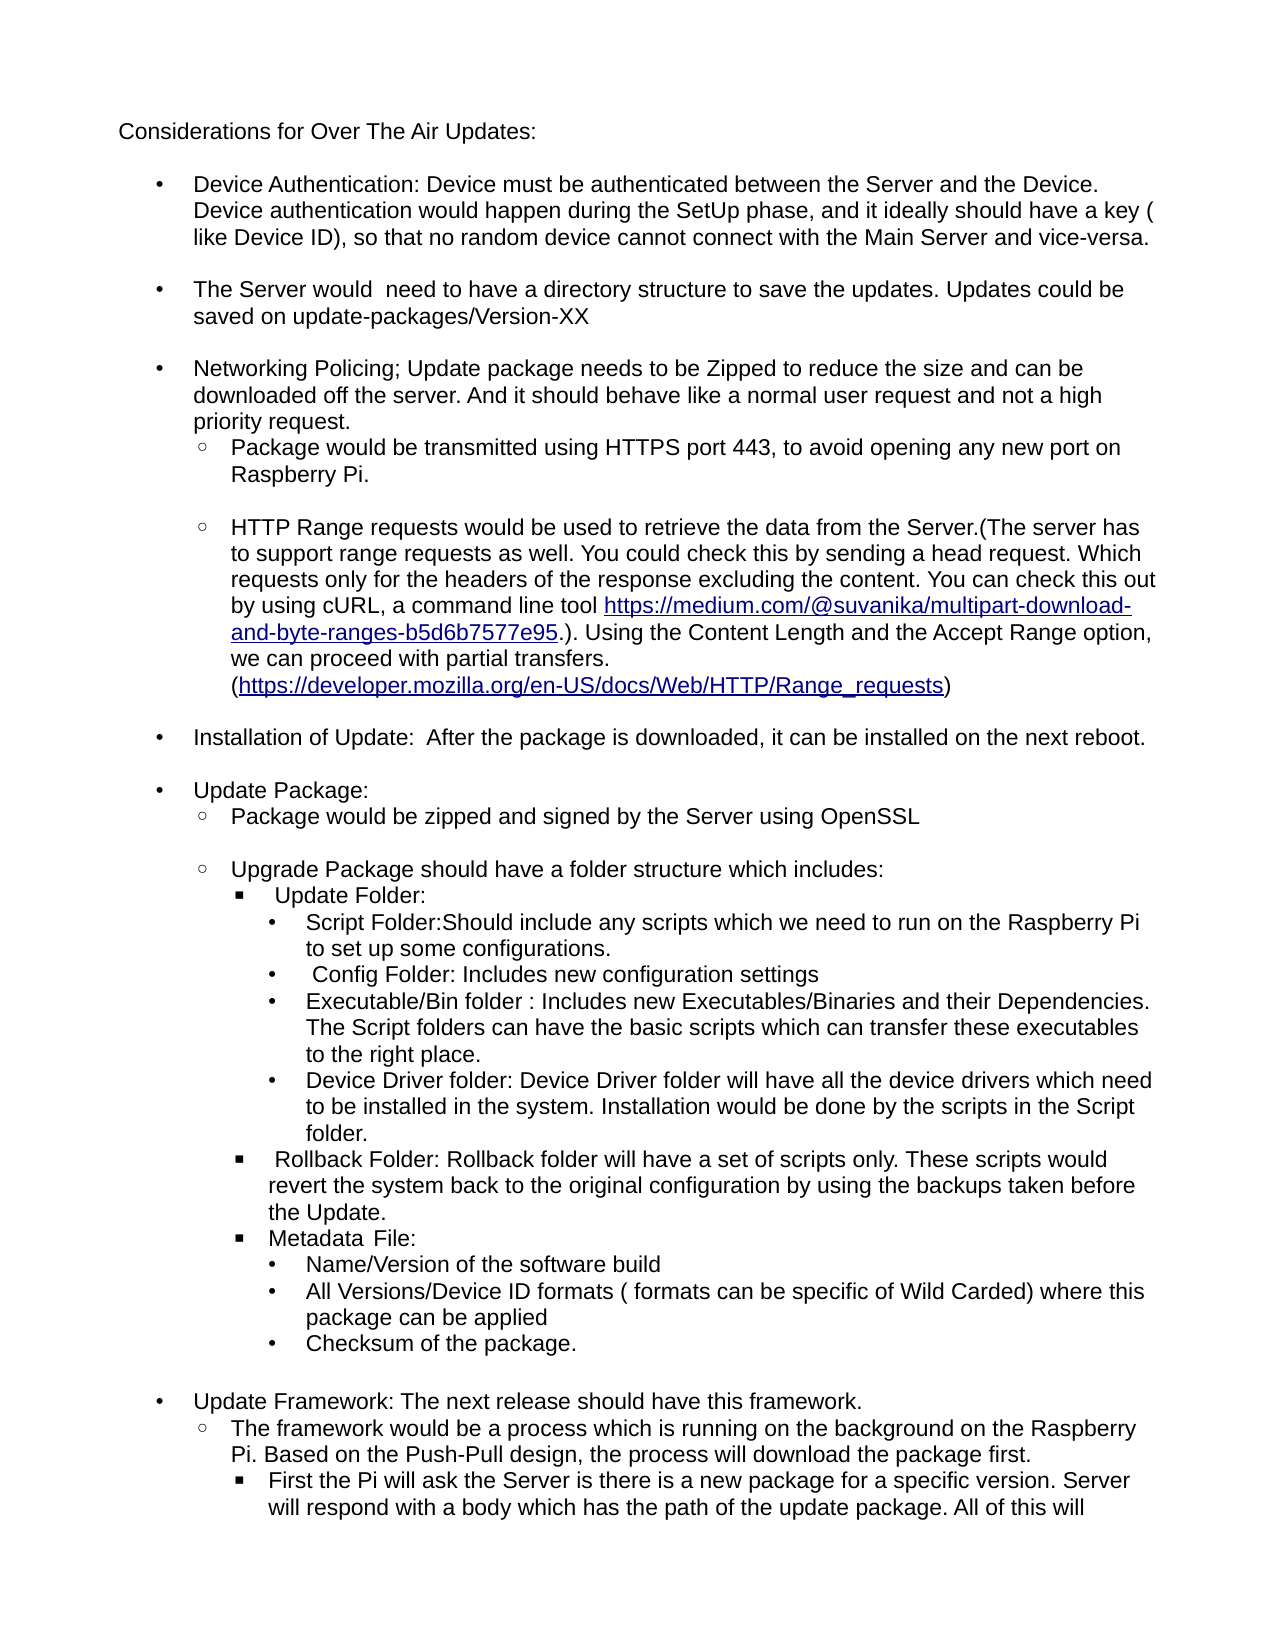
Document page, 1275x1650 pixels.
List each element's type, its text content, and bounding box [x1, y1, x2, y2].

text Considerations for Over The Air Updates: [118, 118, 1157, 144]
list Config Folder: Includes new configuration settings [268, 961, 1157, 988]
list Package would be zipped and signed by the Server using OpenSSL [193, 803, 1157, 830]
list Script Folder:Should include any scripts which we need to run on the Raspberry Pi to set up some configurations. [268, 909, 1157, 961]
list Name/Version of the software build [268, 1251, 1157, 1278]
list All Versions/Device ID formats ( formats can be specific of Wild Carded) where this package can be applied [268, 1278, 1157, 1330]
list Executable/Bin folder : Includes new Executables/Binaries and their Dependencies. The Script folders can have the basic scripts which can transfer these executables to the right place. [268, 988, 1157, 1067]
list Update Framework: The next release should have this framework. [156, 1388, 1157, 1415]
list Checksum of the package. [268, 1330, 1157, 1357]
list The Server would need to have a directory structure to save the updates. Updates could be saved on update-packages/Version-XX [156, 276, 1157, 329]
list First the Pi will ask the Server is there is a new package for a specific version. Server will respond with a body which has the path of the update package. All of this will [231, 1467, 1157, 1520]
list Update Folder: [231, 882, 1157, 909]
list Package would be transmitted using HTTPS port 443, to avoid opening any new port on Raspberry Pi. [193, 434, 1157, 487]
list Device Driver folder: Device Driver folder will have all the device drivers which need to be installed in the system. Installation would be done by the scripts in the Script folder. [268, 1067, 1157, 1146]
list Metadata File: [231, 1225, 1157, 1251]
list Networking Policing; Update package needs to be Zipped to reduce the size and can be downloaded off the server. And it should behave like a normal user request and not a high priority request. [156, 355, 1157, 434]
list Upgrade Package should have a folder structure which includes: [193, 856, 1157, 882]
list Device Authentication: Device must be authenticated between the Server and the Device. Device authentication would happen during the SetUp phase, and it ideally should have a key ( like Device ID), so that no random device cannot connect with the Main Server and vice-versa. [156, 171, 1157, 250]
list HTTP Range requests would be used to retrieve the data from the Server.(The server has to support range requests as well. You could check this by sending a head request. Which requests only for the headers of the response excluding the content. You can check this out by using cURL, a command line tool https://medium.com/@suvanika/multipart-download-and-byte-ranges-b5d6b7577e95.). Using the Content Length and the Accept Range option, we can proceed with partial transfers.(https://developer.mozilla.org/en-US/docs/Web/HTTP/Range_requests) [193, 513, 1157, 698]
list Rollback Folder: Rollback folder will have a set of scripts only. These scripts would revert the system back to the original configuration by using the backups taken before the Update. [231, 1146, 1157, 1225]
list The framework would be a process which is running on the background on the Raspberry Pi. Based on the Push-Pull design, the process will download the package first. [193, 1415, 1157, 1467]
list Update Package: [156, 777, 1157, 803]
list Installation of Update: After the package is downloaded, it can be installed on the next reboot. [156, 724, 1157, 751]
